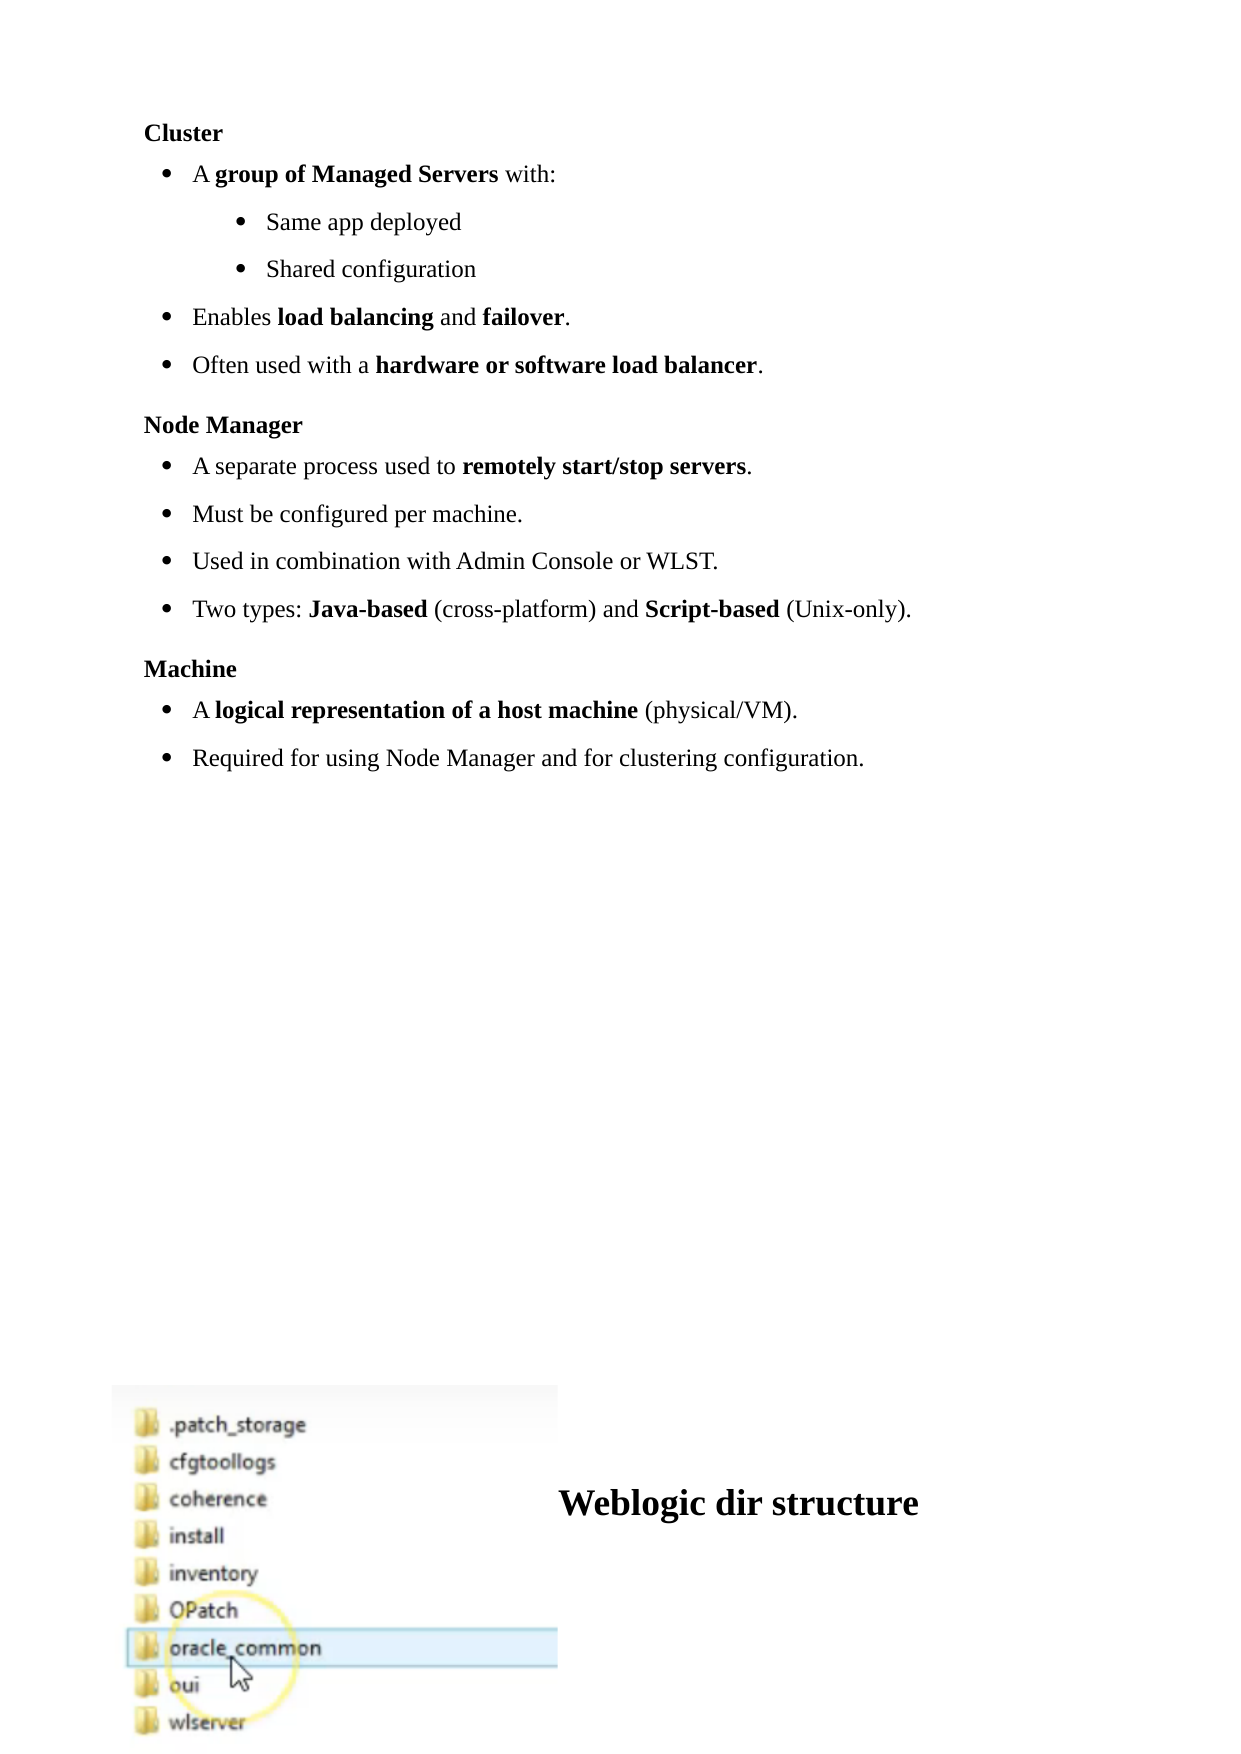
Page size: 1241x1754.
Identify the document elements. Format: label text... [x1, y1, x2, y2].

list Same app deployed [236, 207, 1122, 236]
subtitle 🔸 Cluster [118, 118, 1122, 147]
list A group of Managed Servers with: [162, 159, 1122, 188]
list Shared configuration [236, 254, 1122, 283]
list Often used with a hardware or software load balancer. [162, 350, 1122, 378]
text Weblogic dir structure [558, 1481, 1122, 1524]
subtitle 🔸 Node Manager [118, 410, 1122, 439]
list A separate process used to remotely start/stop servers. [162, 451, 1122, 480]
list A logical representation of a host machine (physical/VM). [162, 695, 1122, 724]
picture [111, 1385, 558, 1754]
list Two types: Java-based (cross-platform) and Script-based (Unix-only). [162, 594, 1122, 623]
list Enables load balancing and failover. [162, 302, 1122, 331]
subtitle 🔸 Machine [118, 654, 1122, 683]
list Used in combination with Admin Console or WLST. [162, 546, 1122, 575]
list Must be configured per machine. [162, 499, 1122, 527]
list Required for using Node Manager and for clustering configuration. [162, 743, 1122, 772]
